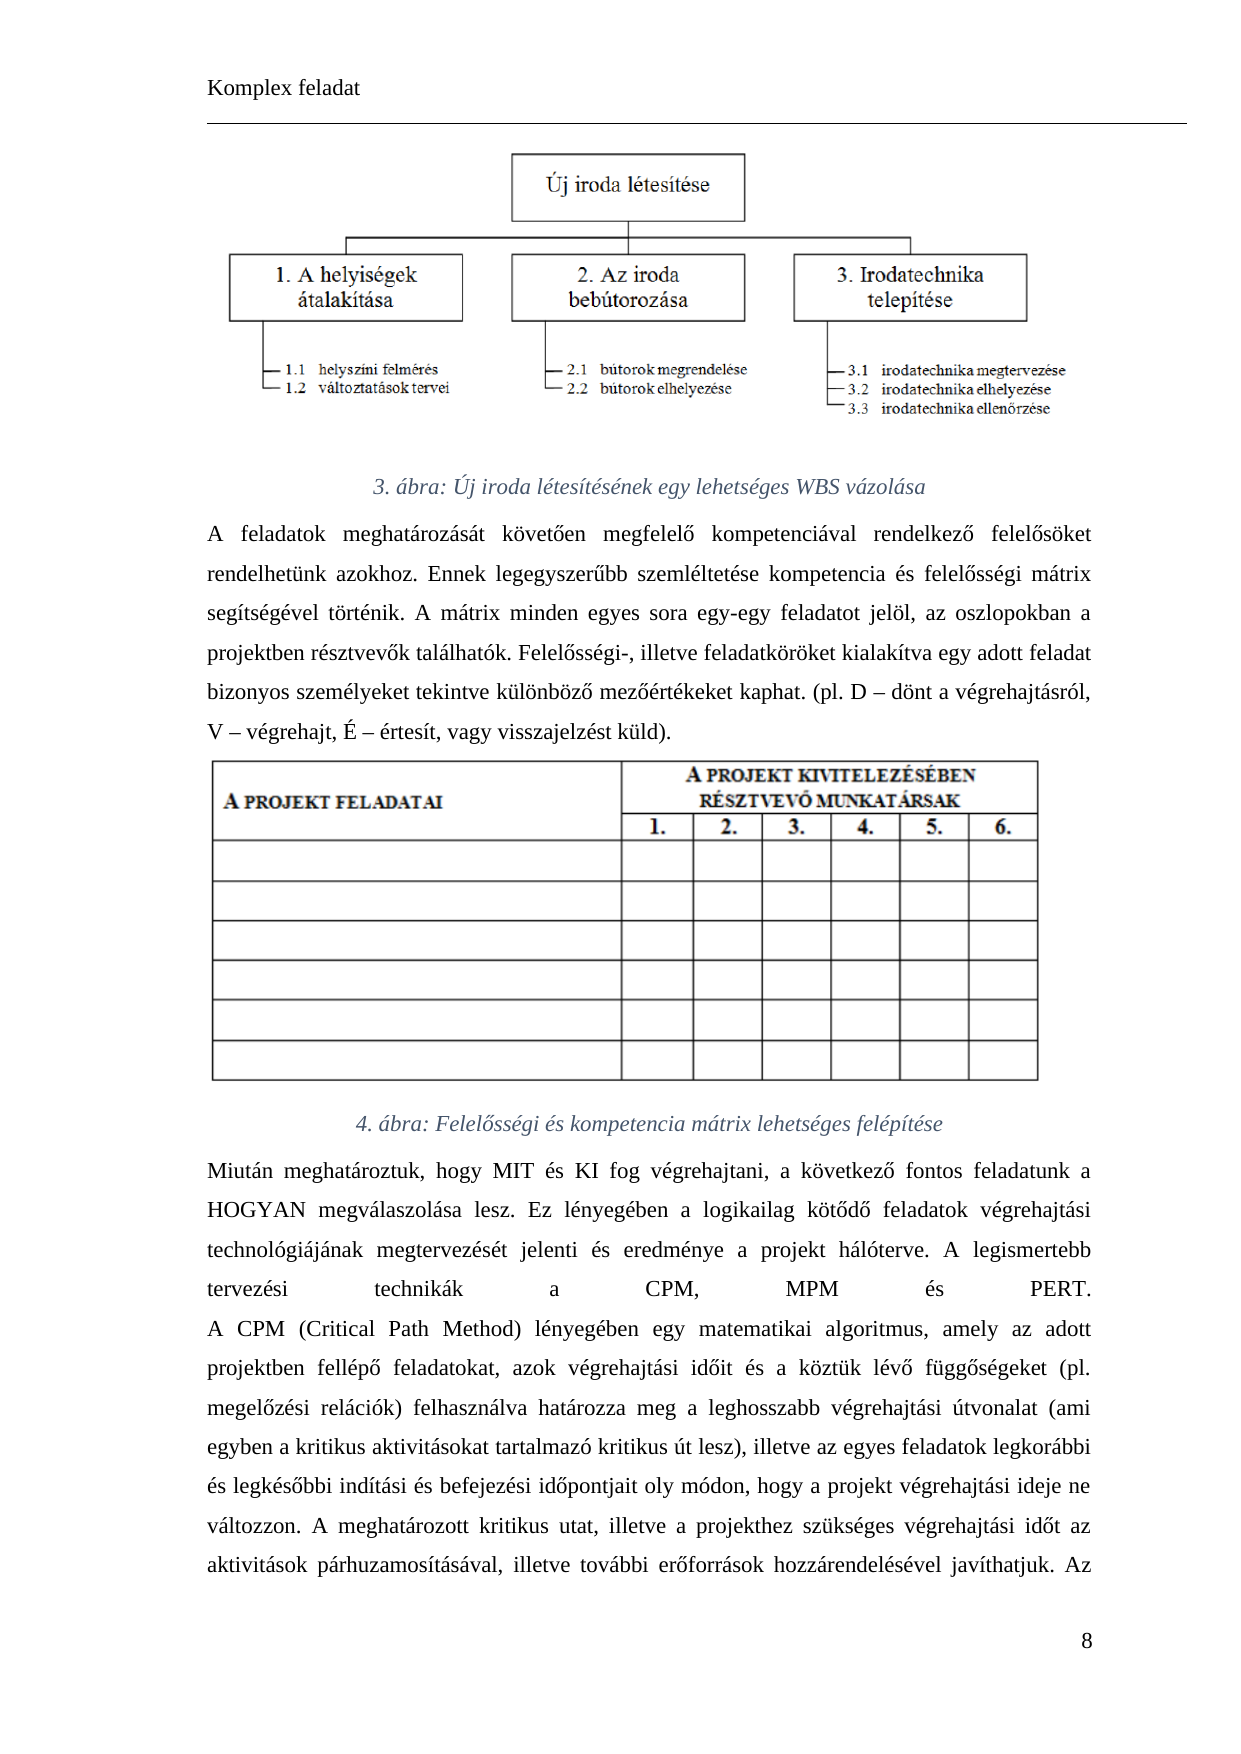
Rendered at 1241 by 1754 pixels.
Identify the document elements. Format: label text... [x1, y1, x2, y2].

text 3. ábra: Új iroda létesítésének egy lehetséges WBS vázolása [207, 473, 1092, 500]
text 4. ábra: Felelősségi és kompetencia mátrix lehetséges felépítése [207, 1109, 1092, 1136]
picture [209, 147, 1096, 448]
text A feladatok meghatározását követően megfelelő kompetenciával rendelkező felelősöket rendelhetünk azokhoz. Ennek legegyszerűbb szemléltetése kompetencia és felelősségi mátrix segítségével történik. A mátrix minden egyes sora egy-egy feladatot jelöl, az oszlopokban a projektben résztvevők találhatók. Felelősségi-, illetve feladatköröket kialakítva egy adott feladat bizonyos személyeket tekintve különböző mezőértékeket kaphat. (pl. D – dönt a végrehajtásról, V – végrehajt, É – értesít, vagy visszajelzést küld). [207, 521, 1092, 744]
text Miután meghatároztuk, hogy MIT és KI fog végrehajtani, a következő fontos feladatunk a HOGYAN megválaszolása lesz. Ez lényegében a logikailag kötődő feladatok végrehajtási technológiájának megtervezését jelenti és eredménye a projekt hálóterve. A legismertebb tervezési technikák a CPM, MPM és PERT. A CPM (Critical Path Method) lényegében egy matematikai algoritmus, amely az adott projektben fellépő feladatokat, azok végrehajtási időit és a köztük lévő függőségeket (pl. megelőzési relációk) felhasználva határozza meg a leghosszabb végrehajtási útvonalat (ami egyben a kritikus aktivitásokat tartalmazó kritikus út lesz), illetve az egyes feladatok legkorábbi és legkésőbbi indítási és befejezési időpontjait oly módon, hogy a projekt végrehajtási ideje ne változzon. A meghatározott kritikus utat, illetve a projekthez szükséges végrehajtási időt az aktivitások párhuzamosításával, illetve további erőforrások hozzárendelésével javíthatjuk. Az [207, 1157, 1092, 1578]
picture [209, 757, 1042, 1084]
